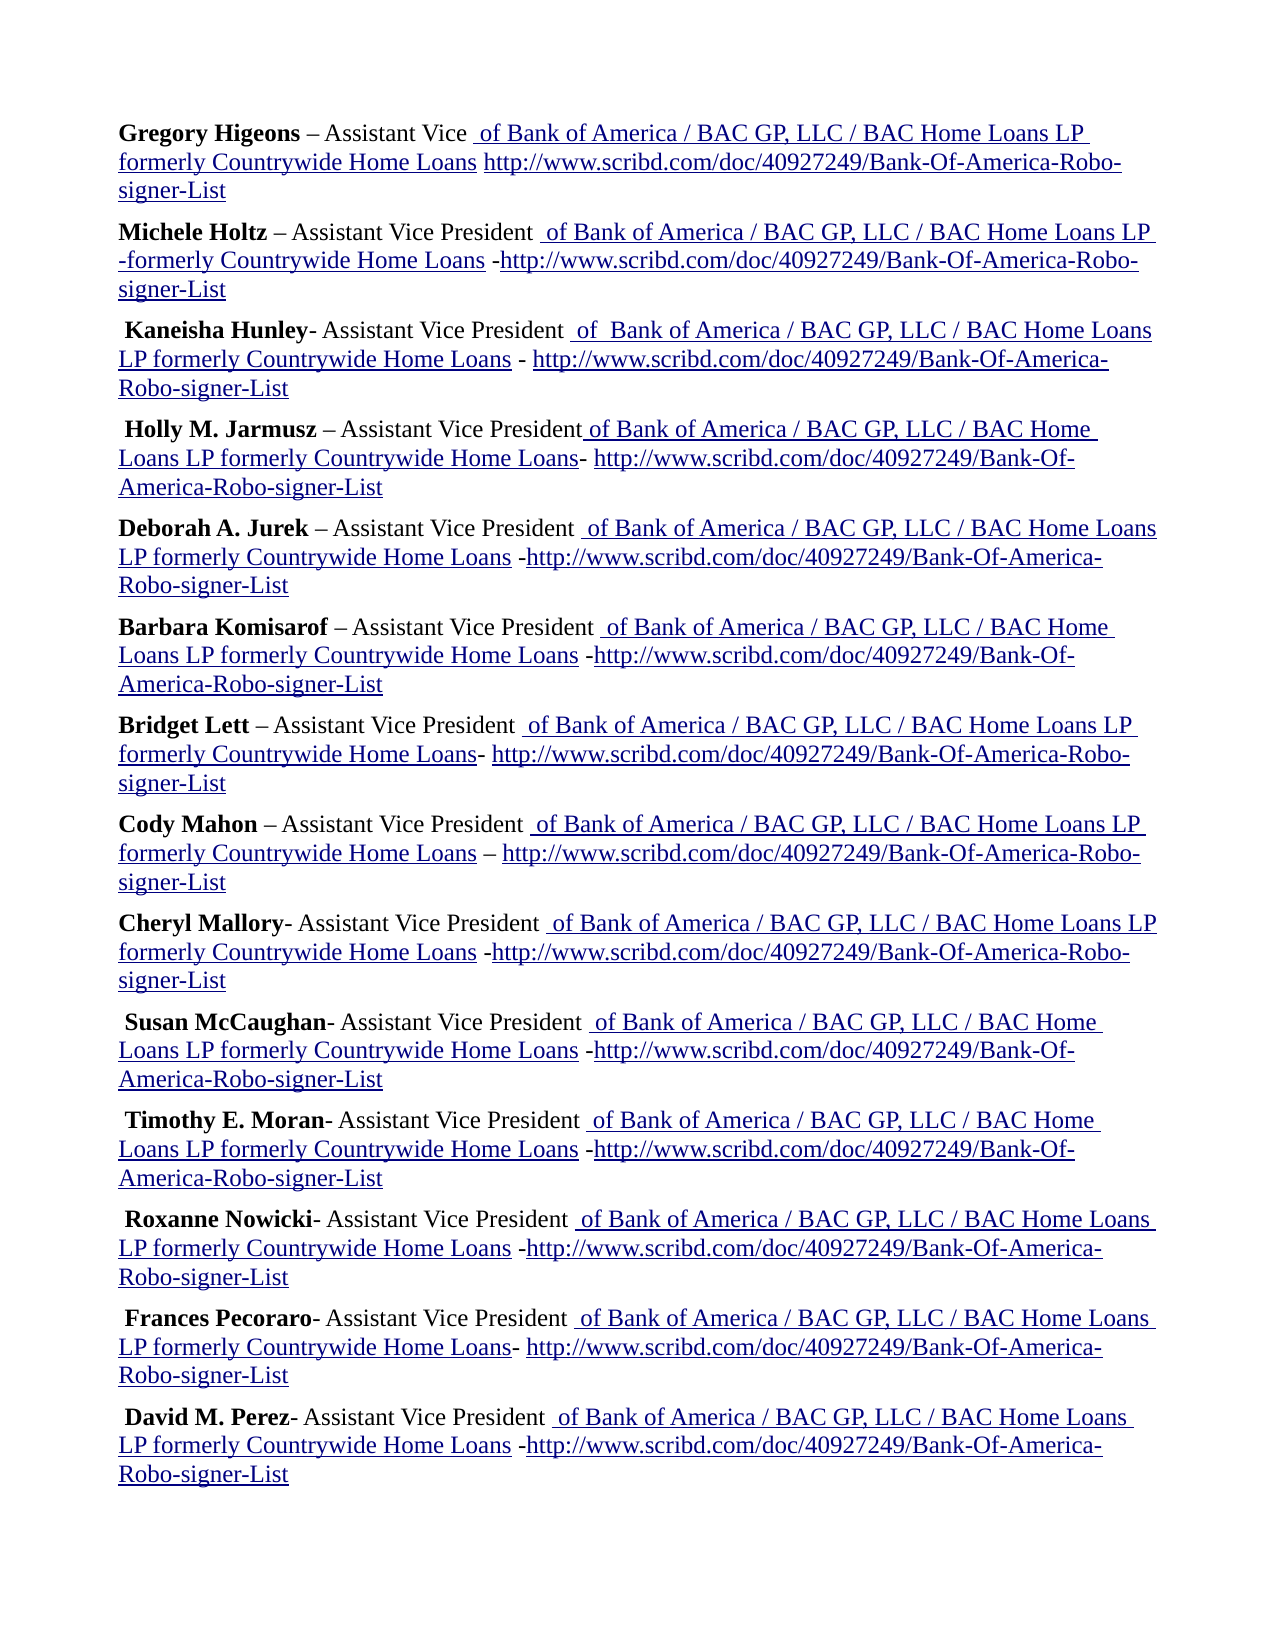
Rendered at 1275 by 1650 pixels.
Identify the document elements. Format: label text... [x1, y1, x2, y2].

text Holly M. Jarmusz – Assistant Vice President of Bank of America / BAC GP, LLC / BAC Home Loans LP formerly Countrywide Home Loans- http://www.scribd.com/doc/40927249/Bank-Of-America-Robo-signer-List [118, 414, 1157, 501]
text David M. Perez- Assistant Vice President of Bank of America / BAC GP, LLC / BAC Home Loans LP formerly Countrywide Home Loans -http://www.scribd.com/doc/40927249/Bank-Of-America-Robo-signer-List [118, 1402, 1157, 1488]
text Michele Holtz – Assistant Vice President of Bank of America / BAC GP, LLC / BAC Home Loans LP -formerly Countrywide Home Loans -http://www.scribd.com/doc/40927249/Bank-Of-America-Robo-signer-List [118, 217, 1157, 303]
text Roxanne Nowicki- Assistant Vice President of Bank of America / BAC GP, LLC / BAC Home Loans LP formerly Countrywide Home Loans ­-http://www.scribd.com/doc/40927249/Bank-Of-America-Robo-signer-List [118, 1204, 1157, 1291]
text Susan McCaughan- Assistant Vice President of Bank of America / BAC GP, LLC / BAC Home Loans LP formerly Countrywide Home Loans ­-http://www.scribd.com/doc/40927249/Bank-Of-America-Robo-signer-List [118, 1007, 1157, 1093]
text Kaneisha Hunley- Assistant Vice President of Bank of America / BAC GP, LLC / BAC Home Loans LP formerly Countrywide Home Loans ­- http://www.scribd.com/doc/40927249/Bank-Of-America-Robo-signer-List [118, 316, 1157, 402]
text Gregory Higeons – Assistant Vice of Bank of America / BAC GP, LLC / BAC Home Loans LP formerly Countrywide Home Loans http://www.scribd.com/doc/40927249/Bank-Of-America-Robo-signer-List [118, 118, 1157, 204]
text Timothy E. Moran- Assistant Vice President of Bank of America / BAC GP, LLC / BAC Home Loans LP formerly Countrywide Home Loans ­-http://www.scribd.com/doc/40927249/Bank-Of-America-Robo-signer-List [118, 1106, 1157, 1192]
text Cheryl Mallory- Assistant Vice President of Bank of America / BAC GP, LLC / BAC Home Loans LP formerly Countrywide Home Loans -http://www.scribd.com/doc/40927249/Bank-Of-America-Robo-signer-List [118, 908, 1157, 994]
text Cody Mahon – Assistant Vice President of Bank of America / BAC GP, LLC / BAC Home Loans LP formerly Countrywide Home Loans – ­http://www.scribd.com/doc/40927249/Bank-Of-America-Robo-signer-List [118, 809, 1157, 896]
text Frances Pecoraro- Assistant Vice President of Bank of America / BAC GP, LLC / BAC Home Loans LP formerly Countrywide Home Loans- http://www.scribd.com/doc/40927249/Bank-Of-America-Robo-signer-List [118, 1303, 1157, 1389]
text Bridget Lett – Assistant Vice President of Bank of America / BAC GP, LLC / BAC Home Loans LP formerly Countrywide Home Loans- http://www.scribd.com/doc/40927249/Bank-Of-America-Robo-signer-List [118, 711, 1157, 797]
text Barbara Komisarof – Assistant Vice President of Bank of America / BAC GP, LLC / BAC Home Loans LP formerly Countrywide Home Loans -http://www.scribd.com/doc/40927249/Bank-Of-America-Robo-signer-List [118, 612, 1157, 698]
text Deborah A. Jurek – Assistant Vice President of Bank of America / BAC GP, LLC / BAC Home Loans LP formerly Countrywide Home Loans ­-http://www.scribd.com/doc/40927249/Bank-Of-America-Robo-signer-List [118, 513, 1157, 599]
